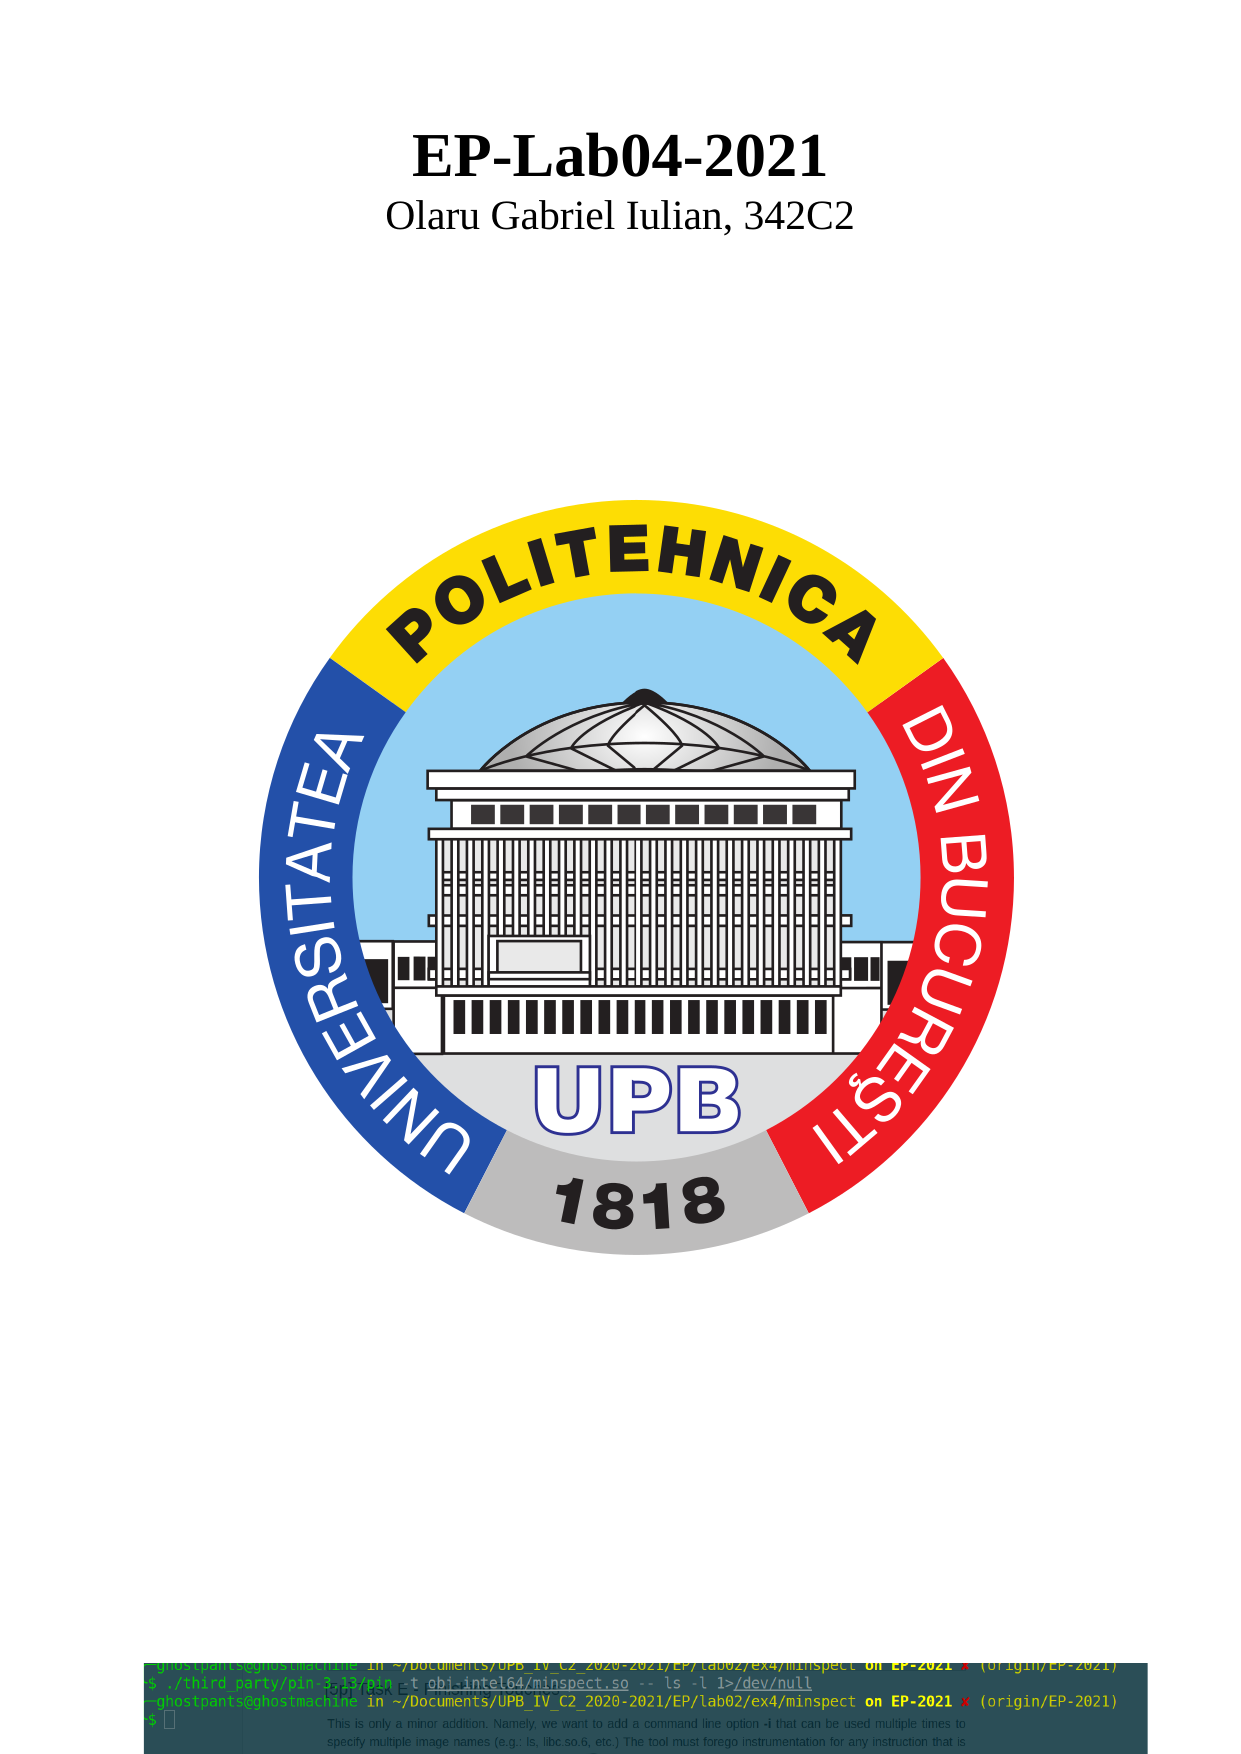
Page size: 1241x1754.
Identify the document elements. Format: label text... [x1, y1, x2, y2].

text EP-Lab04-2021 [118, 118, 1122, 190]
picture [143, 1663, 1148, 1754]
text Olaru Gabriel Iulian, 342C2 [118, 190, 1122, 238]
picture [253, 494, 1018, 1260]
